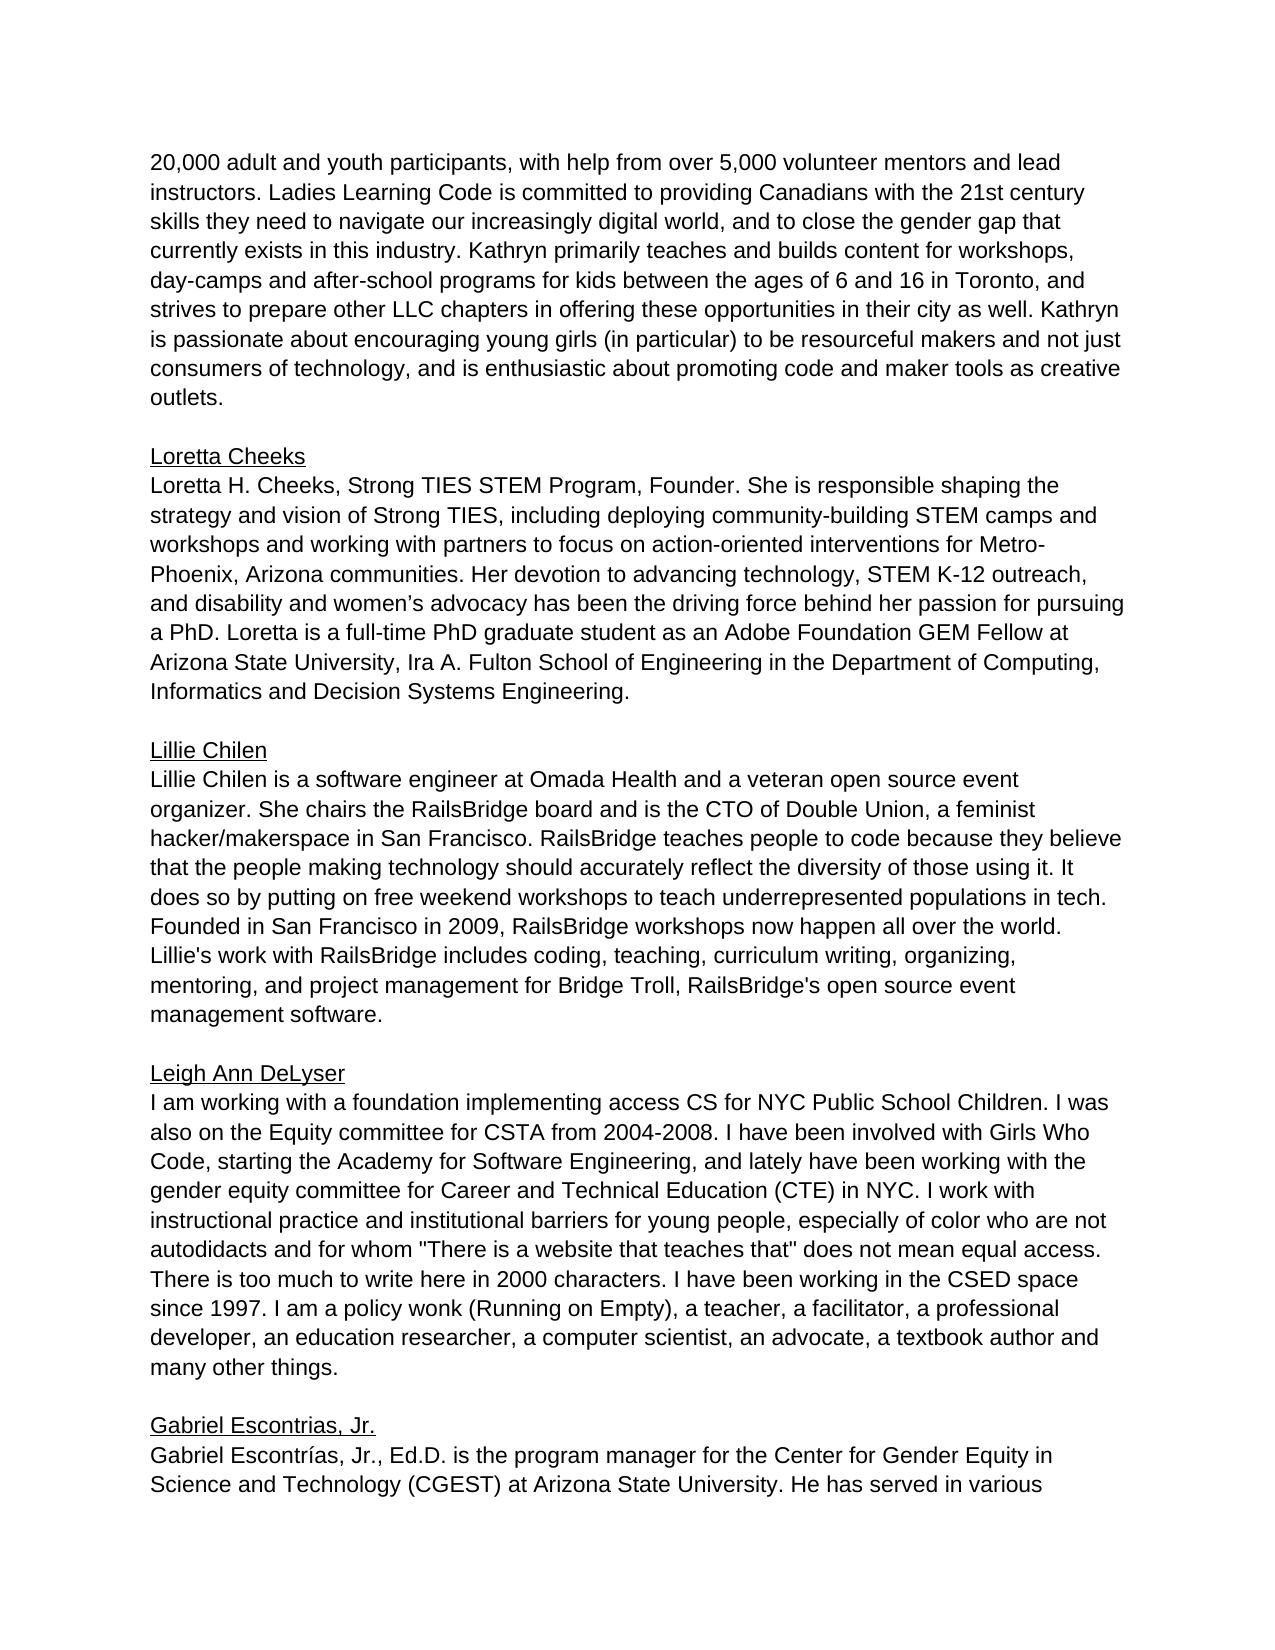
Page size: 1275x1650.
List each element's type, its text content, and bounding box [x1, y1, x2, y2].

text Lillie Chilen [150, 737, 1125, 763]
text Lillie Chilen is a software engineer at Omada Health and a veteran open source event organizer. She chairs the RailsBridge board and is the CTO of Double Union, a feminist hacker/makerspace in San Francisco. RailsBridge teaches people to code because they believe that the people making technology should accurately reflect the diversity of those using it. It does so by putting on free weekend workshops to teach underrepresented populations in tech. Founded in San Francisco in 2009, RailsBridge workshops now happen all over the world. Lillie's work with RailsBridge includes coding, teaching, curriculum writing, organizing, mentoring, and project management for Bridge Troll, RailsBridge's open source event management software. [150, 767, 1125, 1027]
text I am working with a foundation implementing access CS for NYC Public School Children. I was also on the Equity committee for CSTA from 2004-2008. I have been involved with Girls Who Code, starting the Academy for Software Engineering, and lately have been working with the gender equity committee for Career and Technical Education (CTE) in NYC. I work with instructional practice and institutional barriers for young people, especially of color who are not autodidacts and for whom "There is a website that teaches that" does not mean equal access. There is too much to write here in 2000 characters. I have been working in the CSED space since 1997. I am a policy wonk (Running on Empty), a teacher, a facilitator, a professional developer, an education researcher, a computer scientist, an advocate, a textbook author and many other things. [150, 1090, 1125, 1380]
text 20,000 adult and youth participants, with help from over 5,000 volunteer mentors and lead instructors. Ladies Learning Code is committed to providing Canadians with the 21st century skills they need to navigate our increasingly digital world, and to close the gender gap that currently exists in this industry. Kathryn primarily teaches and builds content for workshops, day-camps and after-school programs for kids between the ages of 6 and 16 in Toronto, and strives to prepare other LLC chapters in offering these opportunities in their city as well. Kathryn is passionate about encouraging young girls (in particular) to be resourceful makers and not just consumers of technology, and is enthusiastic about promoting code and maker tools as creative outlets. [150, 150, 1125, 411]
text Loretta H. Cheeks, Strong TIES STEM Program, Founder. She is responsible shaping the strategy and vision of Strong TIES, including deploying community-building STEM camps and workshops and working with partners to focus on action-oriented interventions for Metro-Phoenix, Arizona communities. Her devotion to advancing technology, STEM K-12 outreach, and disability and women’s advocacy has been the driving force behind her passion for pursuing a PhD. Loretta is a full-time PhD graduate student as an Adobe Foundation GEM Fellow at Arizona State University, Ira A. Fulton School of Engineering in the Department of Computing, Informatics and Decision Systems Engineering. [150, 473, 1125, 704]
text Gabriel Escontrias, Jr. [150, 1413, 1125, 1439]
text Loretta Cheeks [150, 444, 1125, 469]
text Gabriel Escontrías, Jr., Ed.D. is the program manager for the Center for Gender Equity in Science and Technology (CGEST) at Arizona State University. He has served in various [150, 1442, 1125, 1497]
text Leigh Ann DeLyser [150, 1061, 1125, 1086]
